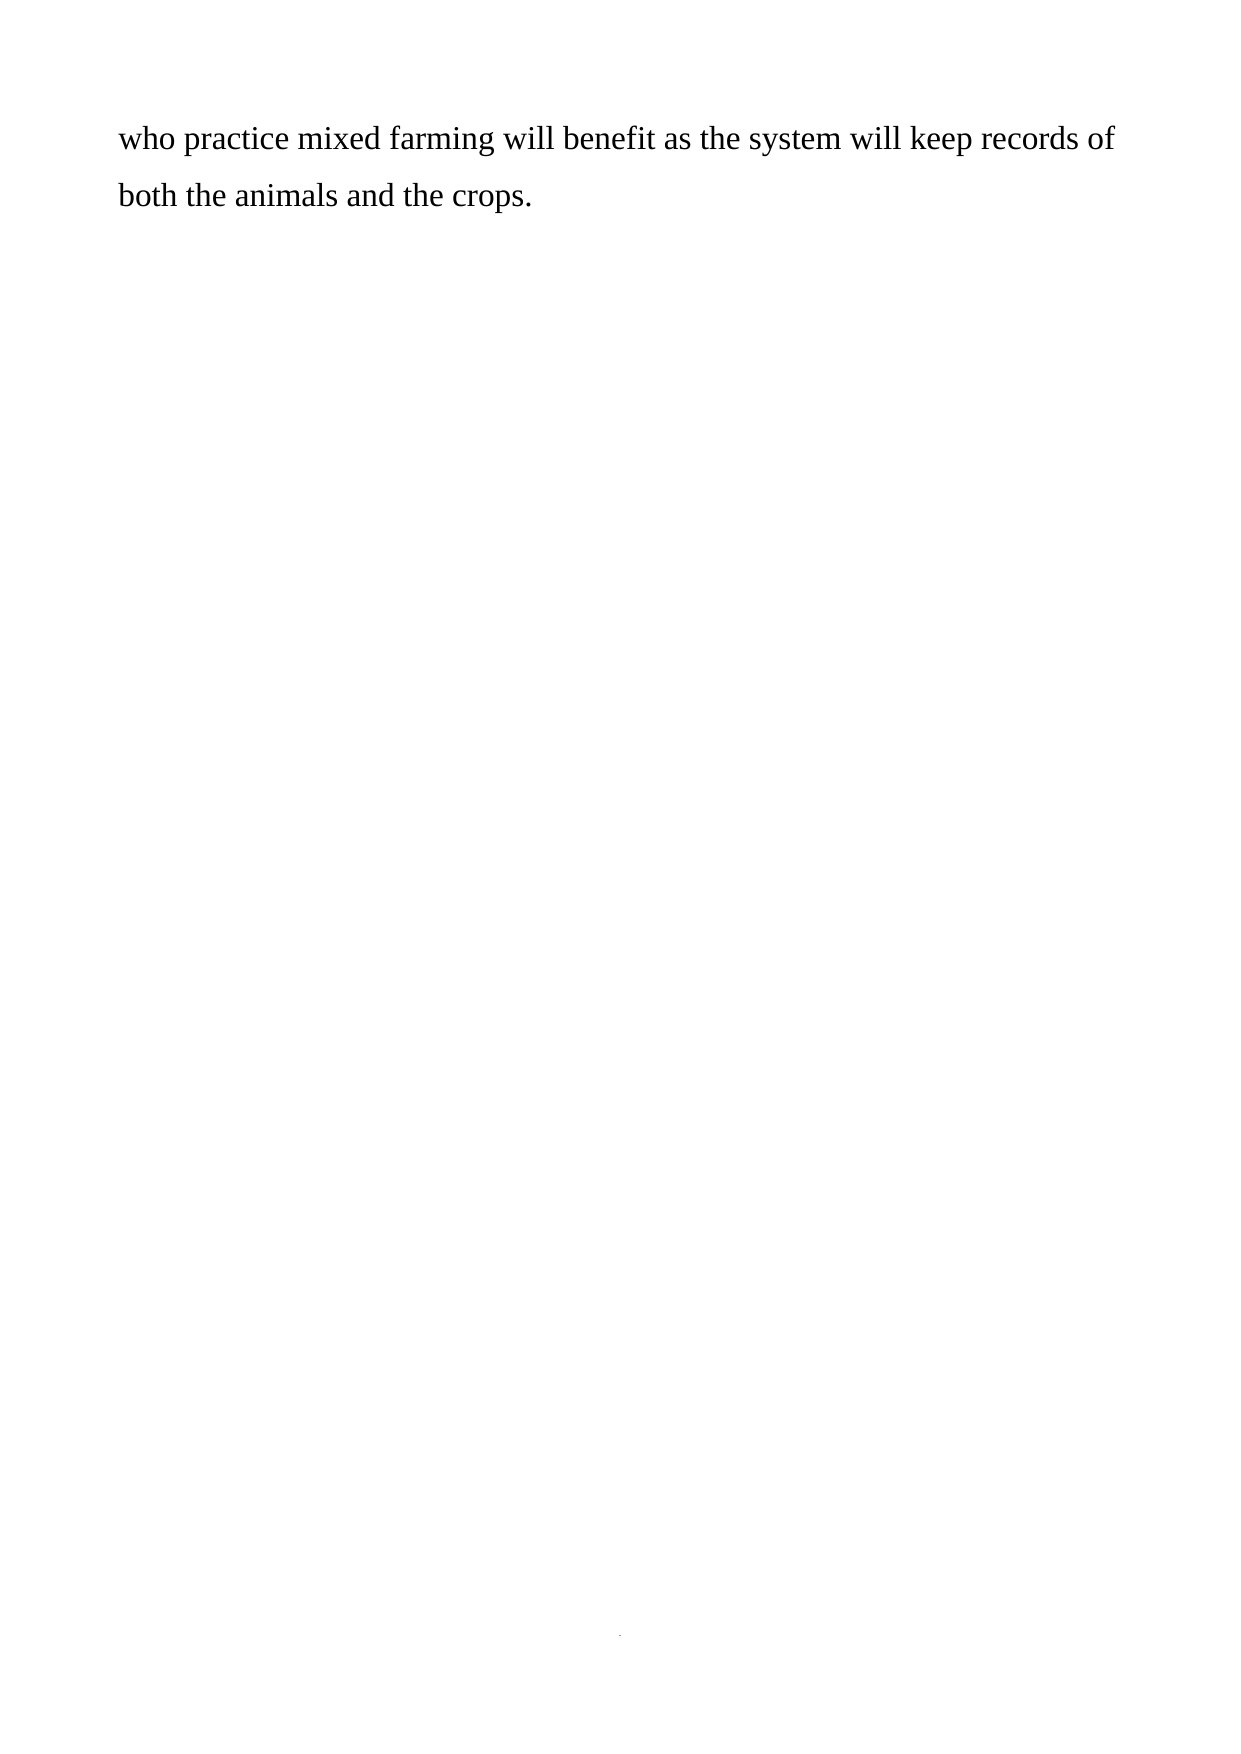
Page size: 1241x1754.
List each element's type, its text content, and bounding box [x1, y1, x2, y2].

text who practice mixed farming will benefit as the system will keep records of both the animals and the crops. [118, 118, 1122, 214]
